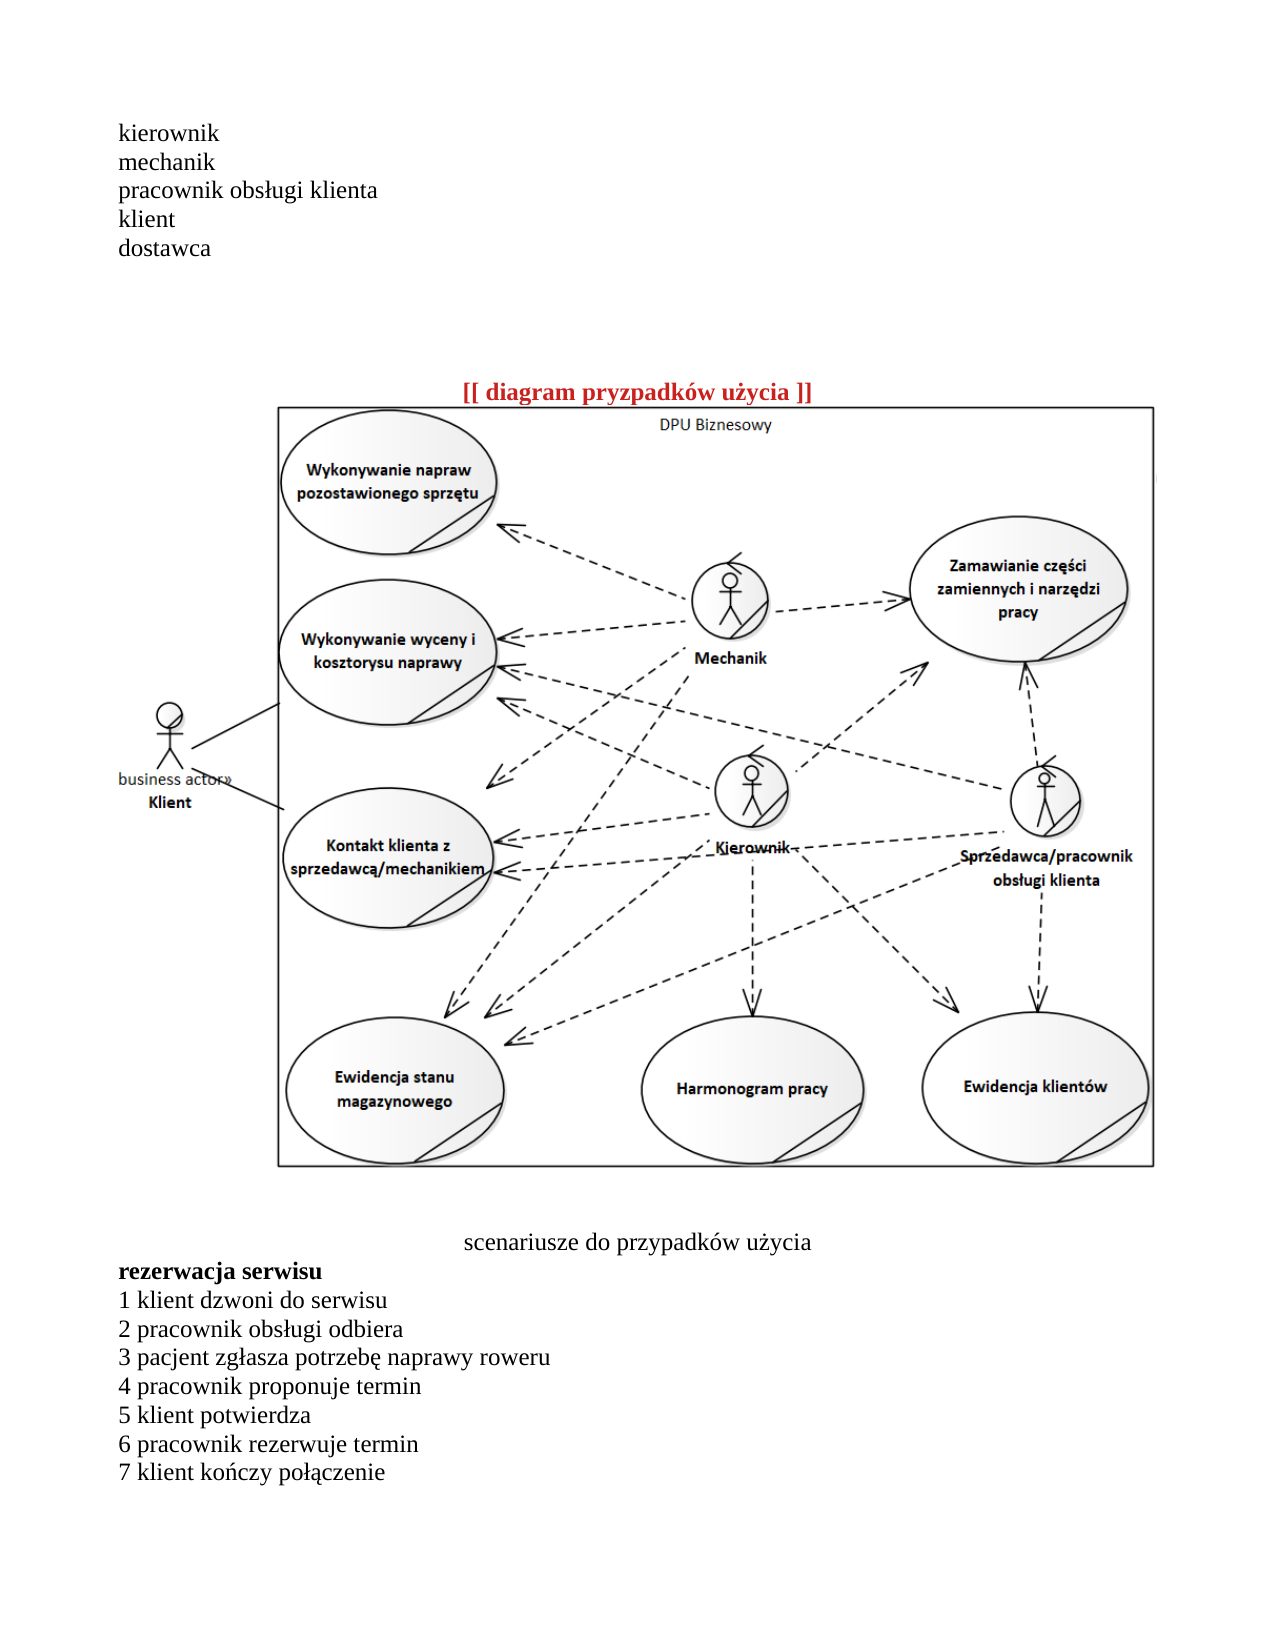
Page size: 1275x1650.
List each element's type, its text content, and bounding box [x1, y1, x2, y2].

text [[ diagram pryzpadków użycia ]] [118, 377, 1157, 405]
text 3 pacjent zgłasza potrzebę naprawy roweru [118, 1342, 1157, 1371]
text 7 klient kończy połączenie [118, 1457, 1157, 1486]
text 1 klient dzwoni do serwisu [118, 1285, 1157, 1314]
picture [118, 405, 1157, 1170]
text rezerwacja serwisu [118, 1256, 1157, 1285]
text pracownik obsługi klienta [118, 176, 1157, 204]
text 5 klient potwierdza [118, 1400, 1157, 1429]
text 2 pracownik obsługi odbiera [118, 1314, 1157, 1342]
text klient [118, 204, 1157, 233]
text 6 pracownik rezerwuje termin [118, 1429, 1157, 1457]
text scenariusze do przypadków użycia [118, 1227, 1157, 1256]
text kierownik [118, 118, 1157, 147]
text dostawca [118, 233, 1157, 262]
text 4 pracownik proponuje termin [118, 1371, 1157, 1400]
text mechanik [118, 147, 1157, 176]
